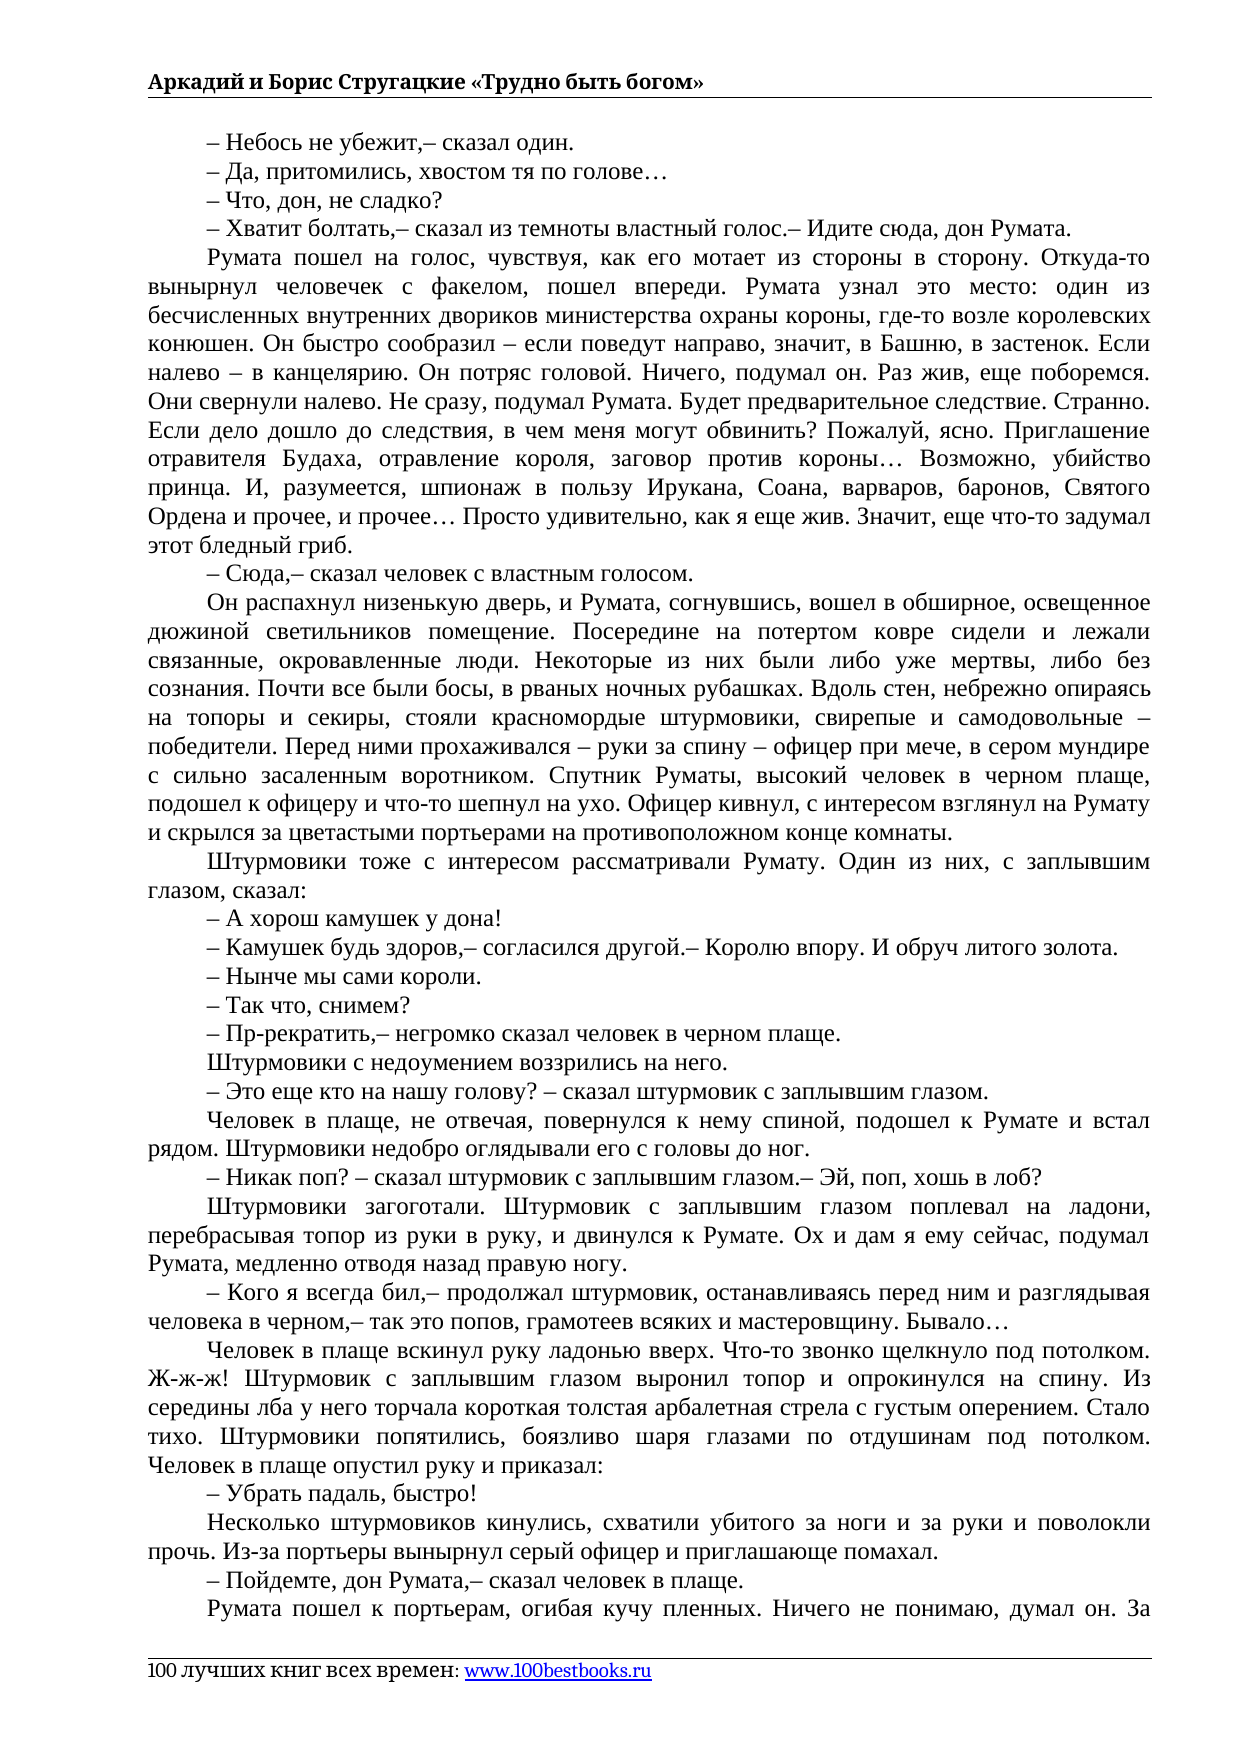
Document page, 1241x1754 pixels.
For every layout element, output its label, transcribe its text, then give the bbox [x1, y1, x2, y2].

text Он распахнул низенькую дверь, и Румата, согнувшись, вошел в обширное, освещенное дюжиной светильников помещение. Посередине на потертом ковре сидели и лежали связанные, окровавленные люди. Некоторые из них были либо уже мертвы, либо без сознания. Почти все были босы, в рваных ночных рубашках. Вдоль стен, небрежно опираясь на топоры и секиры, стояли красномордые штурмовики, свирепые и самодовольные – победители. Перед ними прохаживался – руки за спину – офицер при мече, в сером мундире с сильно засаленным воротником. Спутник Руматы, высокий человек в черном плаще, подошел к офицеру и что-то шепнул на ухо. Офицер кивнул, с интересом взглянул на Румату и скрылся за цветастыми портьерами на противоположном конце комнаты. [148, 587, 1152, 846]
text – Да, притомились, хвостом тя по голове… [148, 156, 1152, 185]
text – Пр-рекратить,– негромко сказал человек в черном плаще. [148, 1018, 1152, 1047]
text Штурмовики тоже с интересом рассматривали Румату. Один из них, с заплывшим глазом, сказал: [148, 846, 1152, 903]
text Румата пошел к портьерам, огибая кучу пленных. Ничего не понимаю, думал он. За [148, 1593, 1152, 1622]
text Штурмовики загоготали. Штурмовик с заплывшим глазом поплевал на ладони, перебрасывая топор из руки в руку, и двинулся к Румате. Ох и дам я ему сейчас, подумал Румата, медленно отводя назад правую ногу. [148, 1191, 1152, 1277]
text – Что, дон, не сладко? [148, 185, 1152, 213]
text – Сюда,– сказал человек с властным голосом. [148, 558, 1152, 587]
text – Камушек будь здоров,– согласился другой.– Королю впору. И обруч литого золота. [148, 932, 1152, 961]
text – Кого я всегда бил,– продолжал штурмовик, останавливаясь перед ним и разглядывая человека в черном,– так это попов, грамотеев всяких и мастеровщину. Бывало… [148, 1277, 1152, 1335]
text – Убрать падаль, быстро! [148, 1478, 1152, 1507]
text – Это еще кто на нашу голову? – сказал штурмовик с заплывшим глазом. [148, 1076, 1152, 1105]
text – Пойдемте, дон Румата,– сказал человек в плаще. [148, 1565, 1152, 1593]
text – Нынче мы сами короли. [148, 961, 1152, 990]
text Человек в плаще, не отвечая, повернулся к нему спиной, подошел к Румате и встал рядом. Штурмовики недобро оглядывали его с головы до ног. [148, 1105, 1152, 1162]
text Румата пошел на голос, чувствуя, как его мотает из стороны в сторону. Откуда-то вынырнул человечек с факелом, пошел впереди. Румата узнал это место: один из бесчисленных внутренних двориков министерства охраны короны, где-то возле королевских конюшен. Он быстро сообразил – если поведут направо, значит, в Башню, в застенок. Если налево – в канцелярию. Он потряс головой. Ничего, подумал он. Раз жив, еще поборемся. Они свернули налево. Не сразу, подумал Румата. Будет предварительное следствие. Странно. Если дело дошло до следствия, в чем меня могут обвинить? Пожалуй, ясно. Приглашение отравителя Будаха, отравление короля, заговор против короны… Возможно, убийство принца. И, разумеется, шпионаж в пользу Ирукана, Соана, варваров, баронов, Святого Ордена и прочее, и прочее… Просто удивительно, как я еще жив. Значит, еще что-то задумал этот бледный гриб. [148, 242, 1152, 558]
text – Так что, снимем? [148, 990, 1152, 1018]
text Несколько штурмовиков кинулись, схватили убитого за ноги и за руки и поволокли прочь. Из-за портьеры вынырнул серый офицер и приглашающе помахал. [148, 1507, 1152, 1565]
text – Никак поп? – сказал штурмовик с заплывшим глазом.– Эй, поп, хошь в лоб? [148, 1162, 1152, 1191]
text Человек в плаще вскинул руку ладонью вверх. Что-то звонко щелкнуло под потолком. Ж-ж-ж! Штурмовик с заплывшим глазом выронил топор и опрокинулся на спину. Из середины лба у него торчала короткая толстая арбалетная стрела с густым оперением. Стало тихо. Штурмовики попятились, боязливо шаря глазами по отдушинам под потолком. Человек в плаще опустил руку и приказал: [148, 1335, 1152, 1478]
text – Хватит болтать,– сказал из темноты властный голос.– Идите сюда, дон Румата. [148, 213, 1152, 242]
text – А хорош камушек у дона! [148, 903, 1152, 932]
text Штурмовики с недоумением воззрились на него. [148, 1047, 1152, 1076]
text – Небось не убежит,– сказал один. [148, 127, 1152, 156]
